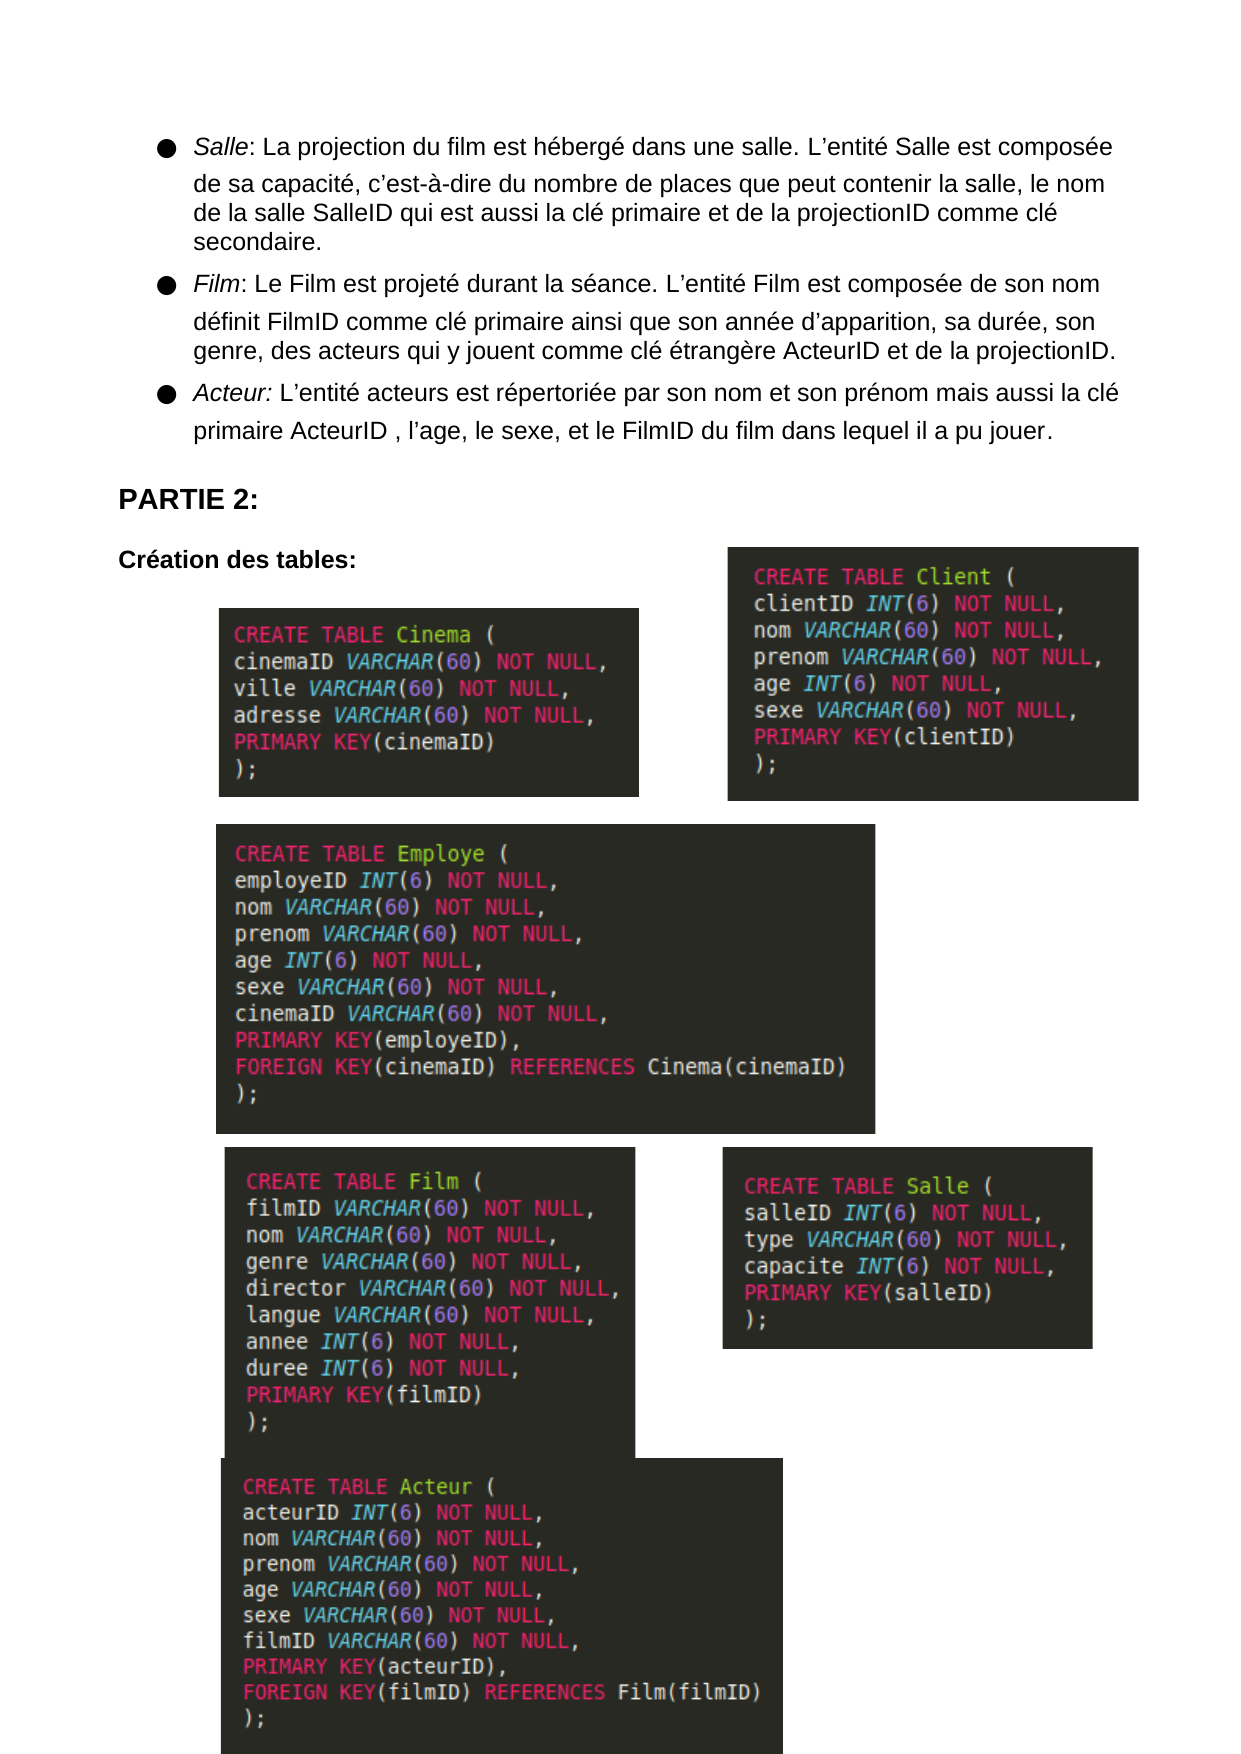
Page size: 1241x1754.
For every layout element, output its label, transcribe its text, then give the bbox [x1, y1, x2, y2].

subtitle Création des tables: [118, 544, 1122, 573]
picture [218, 608, 639, 797]
list Acteur: L’entité acteurs est répertoriée par son nom et son prénom mais aussi la clé primaire ActeurID , l’age, le sexe, et le FilmID du film dans lequel il a pu jouer. [156, 364, 1122, 444]
picture [216, 824, 876, 1134]
picture [722, 1147, 1093, 1349]
subtitle PARTIE 2: [118, 482, 1122, 515]
list Film: Le Film est projeté durant la séance. L’entité Film est composée de son nom définit FilmID comme clé primaire ainsi que son année d’apparition, sa durée, son genre, des acteurs qui y jouent comme clé étrangère ActeurID et de la projectionID. [156, 256, 1122, 364]
picture [220, 1147, 783, 1754]
picture [727, 547, 1139, 801]
list Salle: La projection du film est hébergé dans une salle. L’entité Salle est composée de sa capacité, c’est-à-dire du nombre de places que peut contenir la salle, le nom de la salle SalleID qui est aussi la clé primaire et de la projectionID comme clé secondaire. [156, 118, 1122, 256]
